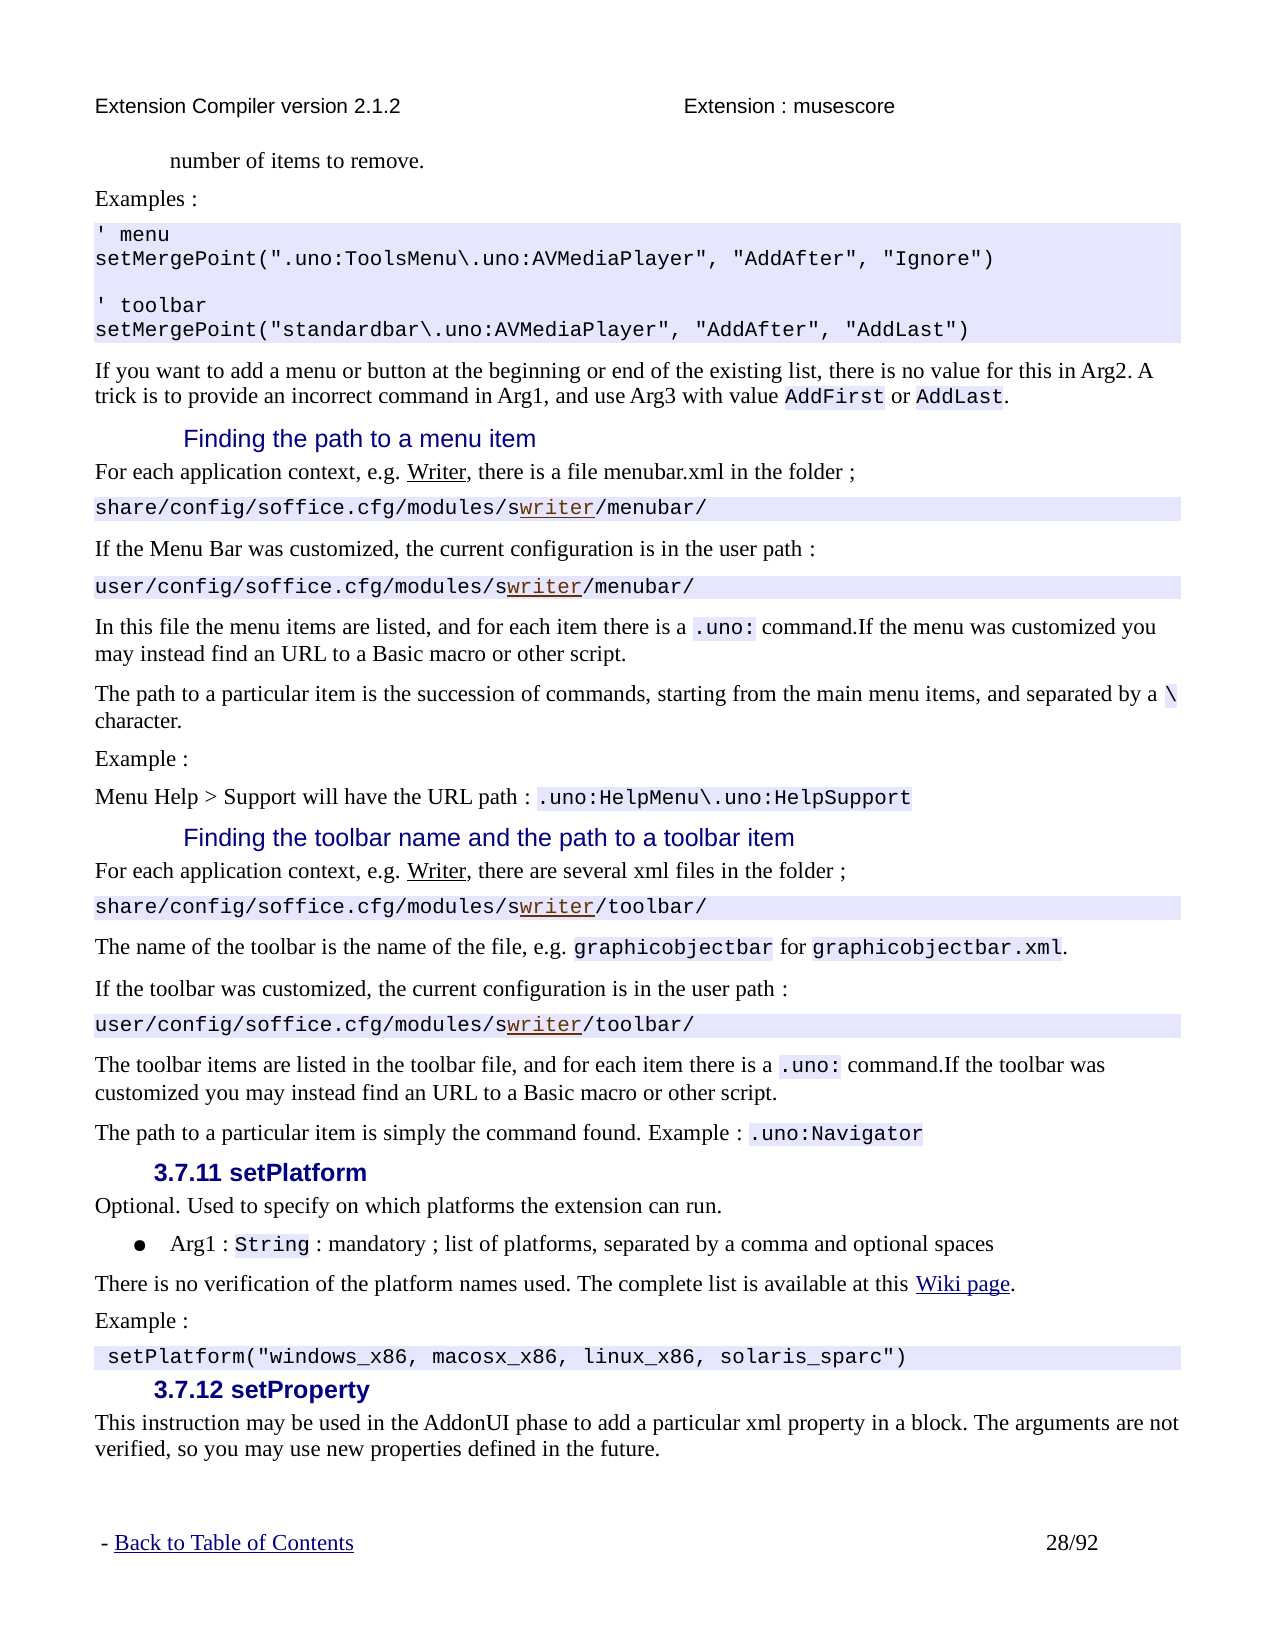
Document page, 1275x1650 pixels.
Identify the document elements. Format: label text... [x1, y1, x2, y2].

text setPlatform("windows_x86, macosx_x86, linux_x86, solaris_sparc") [94, 1346, 1181, 1370]
text If the Menu Bar was customized, the current configuration is in the user path : [94, 536, 1181, 561]
text In this file the menu items are listed, and for each item there is a .uno: command.If the menu was customized you may instead find an URL to a Basic macro or other script. [94, 614, 1181, 667]
text ' menu [94, 223, 1181, 247]
subtitle Finding the path to a menu item [183, 425, 1181, 453]
text The path to a particular item is simply the command found. Example : .uno:Navigator [94, 1119, 1181, 1146]
text ' toolbar [94, 295, 1181, 319]
text user/config/soffice.cfg/modules/swriter/toolbar/ [94, 1014, 507, 1038]
text share/config/soffice.cfg/modules/swriter/menubar/ [594, 497, 1181, 521]
text This instruction may be used in the AddonUI phase to add a particular xml property in a block. The arguments are not verified, so you may use new properties defined in the future. [94, 1410, 1181, 1461]
subtitle setPlatform [153, 1159, 1181, 1187]
subtitle setProperty [153, 1376, 1181, 1404]
text The path to a particular item is the succession of commands, starting from the main menu items, and separated by a \ character. [94, 681, 1181, 734]
text setMergePoint(".uno:ToolsMenu\.uno:AVMediaPlayer", "AddAfter", "Ignore") [94, 247, 1181, 271]
text There is no verification of the platform names used. The complete list is available at this Wiki page. [94, 1270, 1181, 1296]
text share/config/soffice.cfg/modules/swriter/toolbar/ [594, 896, 1181, 920]
subtitle Finding the toolbar name and the path to a toolbar item [183, 824, 1181, 852]
text If you want to add a menu or button at the beginning or end of the existing list, there is no value for this in Arg2. A trick is to provide an incorrect command in Arg1, and use Arg3 with value AddFirst or AddLast. [94, 358, 1181, 410]
list Arg1 : String : mandatory ; list of platforms, separated by a comma and optional spaces [132, 1231, 1181, 1258]
text Example : [94, 746, 1181, 772]
text For each application context, e.g. Writer, there are several xml files in the folder ; [94, 858, 1181, 883]
list number of items to remove. [132, 147, 1181, 173]
text Example : [94, 1308, 1181, 1334]
text The toolbar items are listed in the toolbar file, and for each item there is a .uno: command.If the toolbar was customized you may instead find an URL to a Basic macro or other script. [94, 1052, 1181, 1105]
text Menu Help > Support will have the URL path : .uno:HelpMenu\.uno:HelpSupport [94, 784, 1181, 811]
text setMergePoint("standardbar\.uno:AVMediaPlayer", "AddAfter", "AddLast") [94, 319, 1181, 343]
text For each application context, e.g. Writer, there is a file menubar.xml in the folder ; [94, 459, 1181, 484]
text If the toolbar was customized, the current configuration is in the user path : [94, 976, 1181, 1001]
text user/config/soffice.cfg/modules/swriter/menubar/ [582, 576, 1181, 599]
text user/config/soffice.cfg/modules/swriter/menubar/ [94, 576, 507, 599]
text user/config/soffice.cfg/modules/swriter/toolbar/ [582, 1014, 1181, 1038]
text share/config/soffice.cfg/modules/swriter/menubar/ [94, 497, 520, 521]
text Optional. Used to specify on which platforms the extension can run. [94, 1193, 1181, 1218]
text The name of the toolbar is the name of the file, e.g. graphicobjectbar for graphicobjectbar.xml. [94, 934, 1181, 961]
text Examples : [94, 186, 1181, 211]
text share/config/soffice.cfg/modules/swriter/toolbar/ [94, 896, 520, 920]
